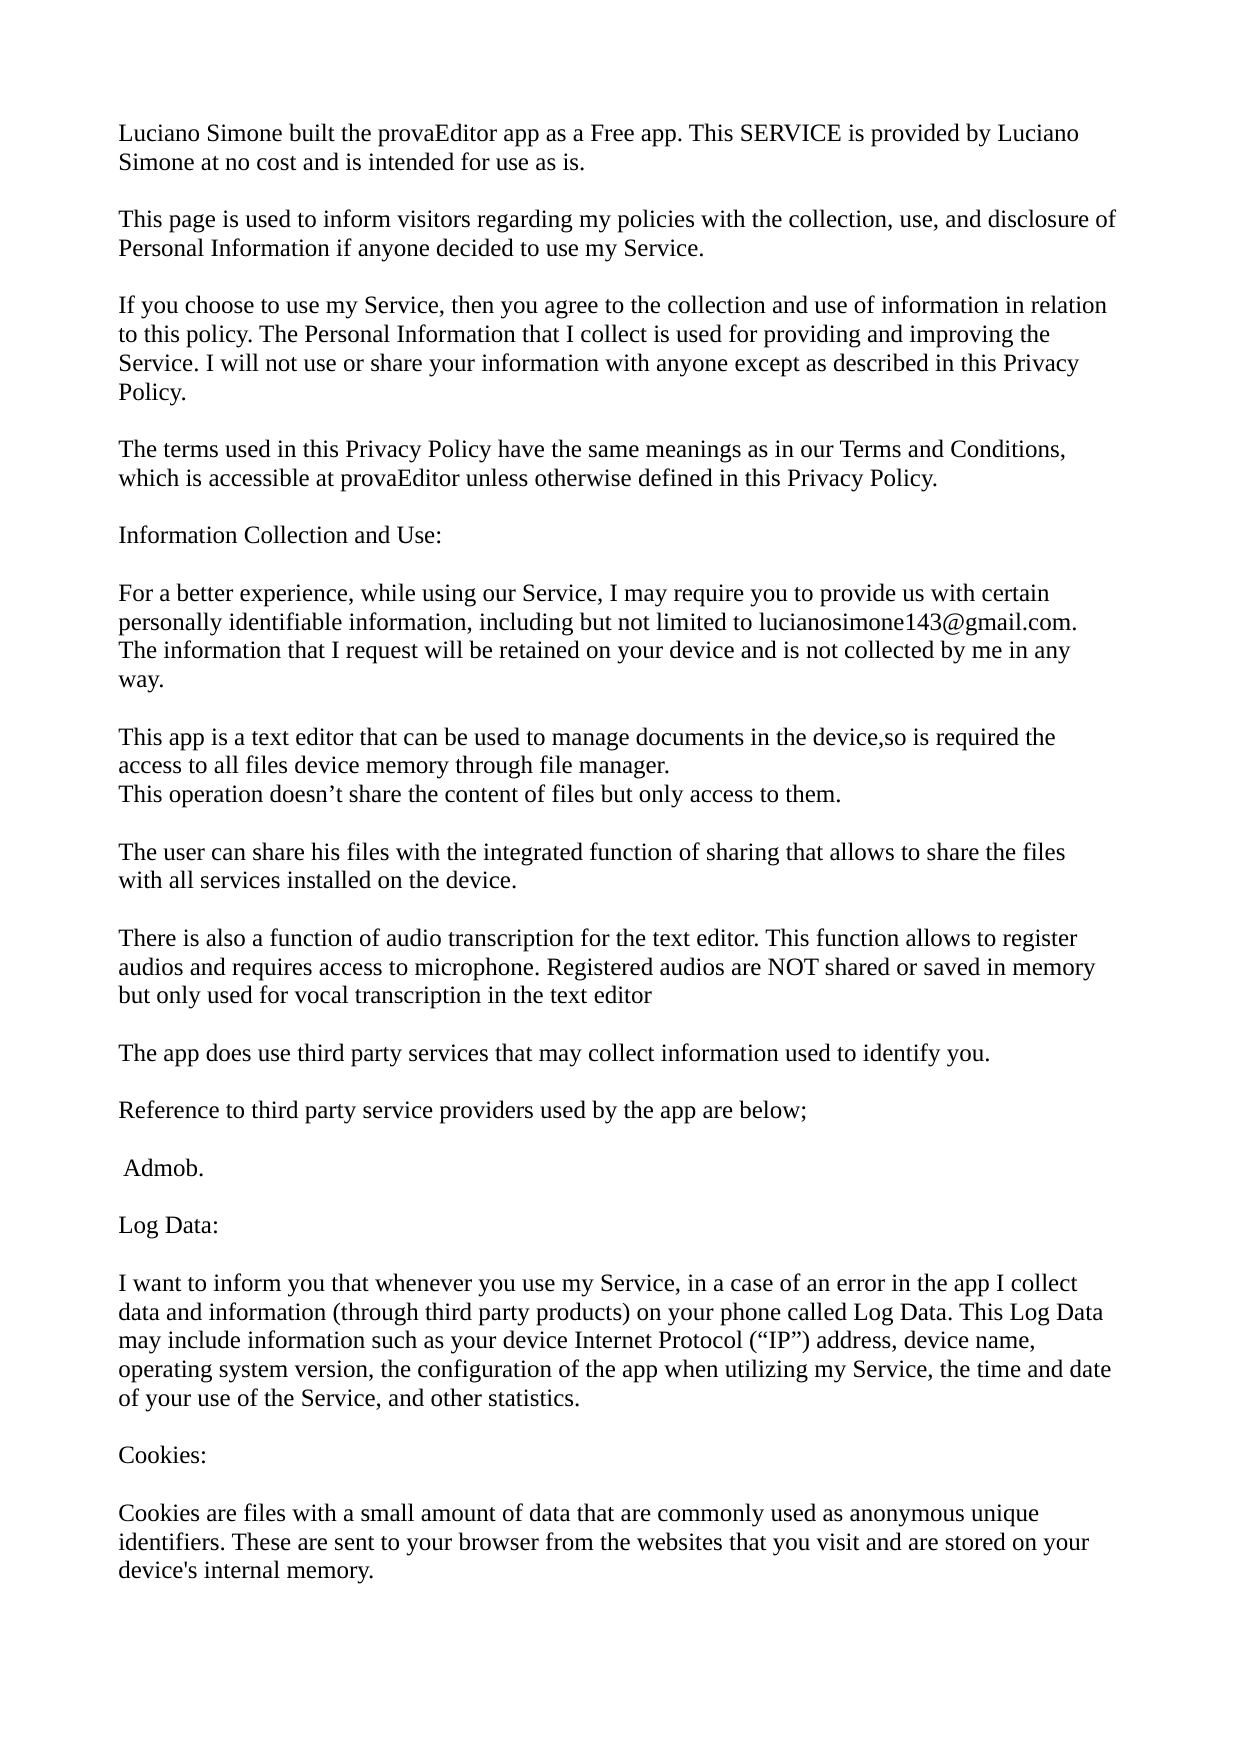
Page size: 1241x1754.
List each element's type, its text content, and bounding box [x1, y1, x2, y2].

text This page is used to inform visitors regarding my policies with the collection, use, and disclosure of Personal Information if anyone decided to use my Service. [118, 204, 1122, 262]
text Cookies are files with a small amount of data that are commonly used as anonymous unique identifiers. These are sent to your browser from the websites that you visit and are stored on your device's internal memory. [118, 1498, 1122, 1584]
text For a better experience, while using our Service, I may require you to provide us with certain personally identifiable information, including but not limited to lucianosimone143@gmail.com. The information that I request will be retained on your device and is not collected by me in any way. [118, 578, 1122, 693]
text This operation doesn’t share the content of files but only access to them. [118, 779, 1122, 808]
text The user can share his files with the integrated function of sharing that allows to share the files with all services installed on the device. [118, 837, 1122, 894]
text Cookies: [118, 1441, 1122, 1469]
text Reference to third party service providers used by the app are below; [118, 1096, 1122, 1124]
text I want to inform you that whenever you use my Service, in a case of an error in the app I collect data and information (through third party products) on your phone called Log Data. This Log Data may include information such as your device Internet Protocol (“IP”) address, device name, operating system version, the configuration of the app when utilizing my Service, the time and date of your use of the Service, and other statistics. [118, 1268, 1122, 1412]
text Log Data: [118, 1211, 1122, 1239]
text Information Collection and Use: [118, 521, 1122, 549]
text There is also a function of audio transcription for the text editor. This function allows to register audios and requires access to microphone. Registered audios are NOT shared or saved in memory but only used for vocal transcription in the text editor [118, 923, 1122, 1009]
text Luciano Simone built the provaEditor app as a Free app. This SERVICE is provided by Luciano Simone at no cost and is intended for use as is. [118, 118, 1122, 176]
text Admob. [118, 1153, 1122, 1182]
text The terms used in this Privacy Policy have the same meanings as in our Terms and Conditions, which is accessible at provaEditor unless otherwise defined in this Privacy Policy. [118, 434, 1122, 492]
text This app is a text editor that can be used to manage documents in the device,so is required the access to all files device memory through file manager. [118, 722, 1122, 779]
text If you choose to use my Service, then you agree to the collection and use of information in relation to this policy. The Personal Information that I collect is used for providing and improving the Service. I will not use or share your information with anyone except as described in this Privacy Policy. [118, 291, 1122, 406]
text The app does use third party services that may collect information used to identify you. [118, 1038, 1122, 1067]
